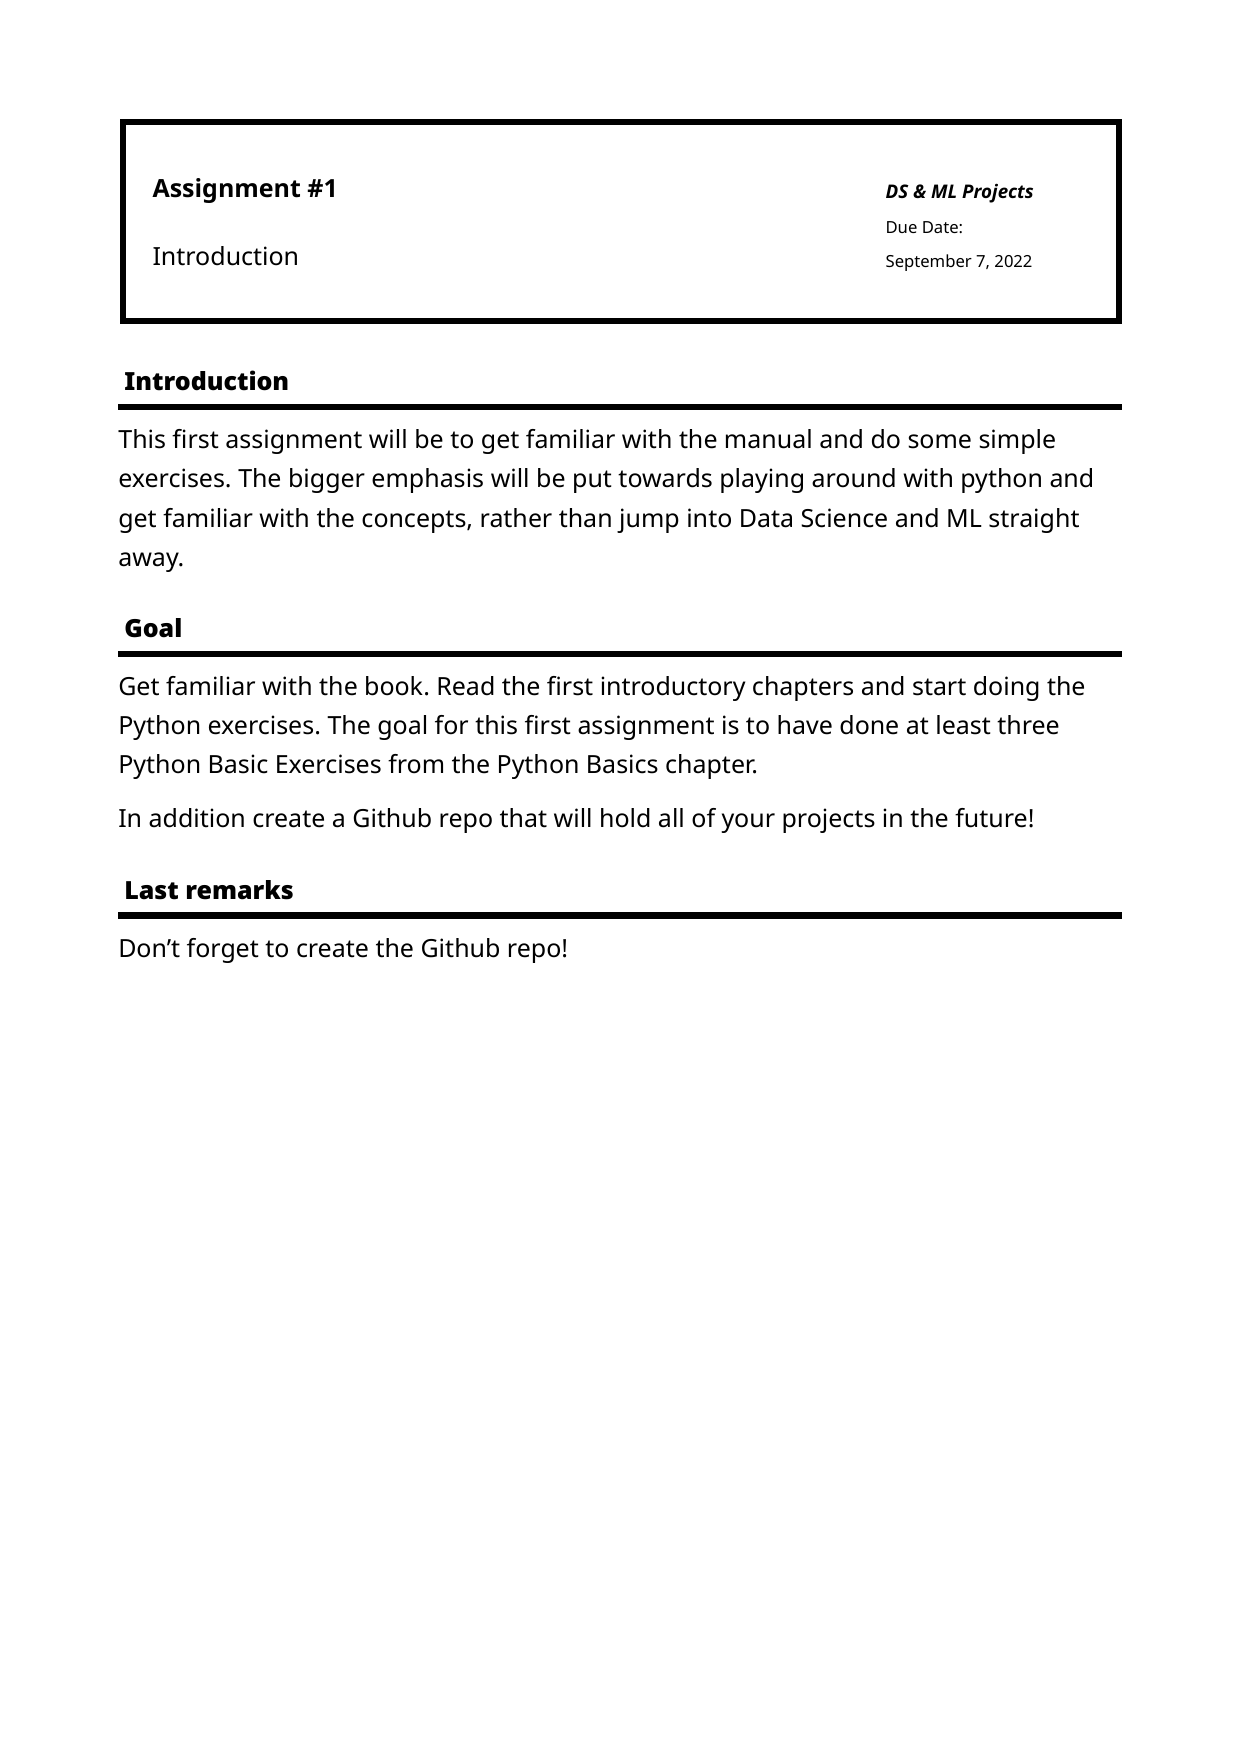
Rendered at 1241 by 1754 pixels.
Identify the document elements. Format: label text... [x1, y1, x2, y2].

text This first assignment will be to get familiar with the manual and do some simple exercises. The bigger emphasis will be put towards playing around with python and get familiar with the concepts, rather than jump into Data Science and ML straight away. [118, 422, 1122, 573]
text In addition create a Github repo that will hold all of your projects in the future! [118, 801, 1122, 835]
text Don’t forget to create the Github repo! [118, 930, 1122, 964]
text Goal [118, 605, 1122, 651]
text Last remarks [118, 866, 1122, 912]
text Introduction [118, 364, 1122, 404]
text Get familiar with the book. Read the first introductory chapters and start doing the Python exercises. The goal for this first assignment is to have done at least three Python Basic Exercises from the Python Basics chapter. [118, 669, 1122, 781]
